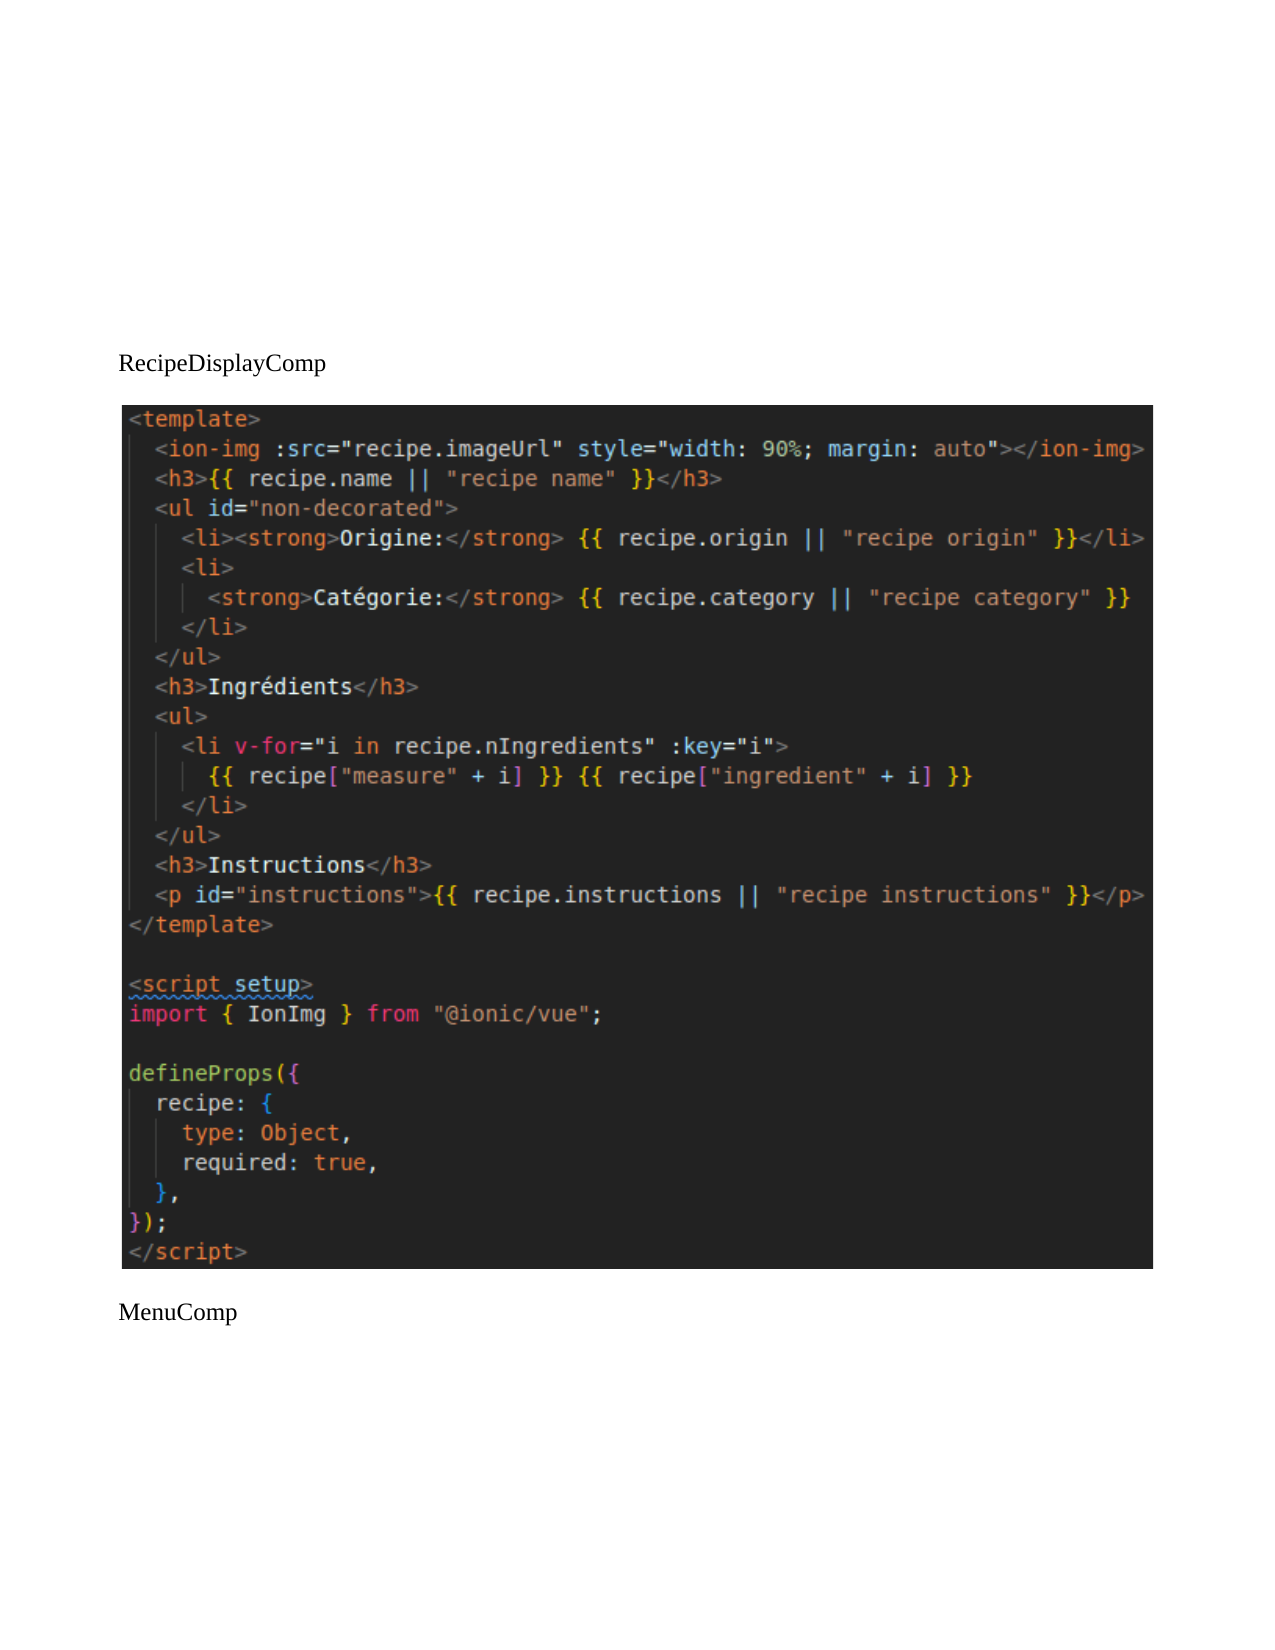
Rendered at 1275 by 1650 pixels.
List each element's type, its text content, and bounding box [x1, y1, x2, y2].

text RecipeDisplayComp [118, 348, 1157, 377]
text MenuComp [118, 1297, 1157, 1326]
picture [121, 405, 1154, 1269]
